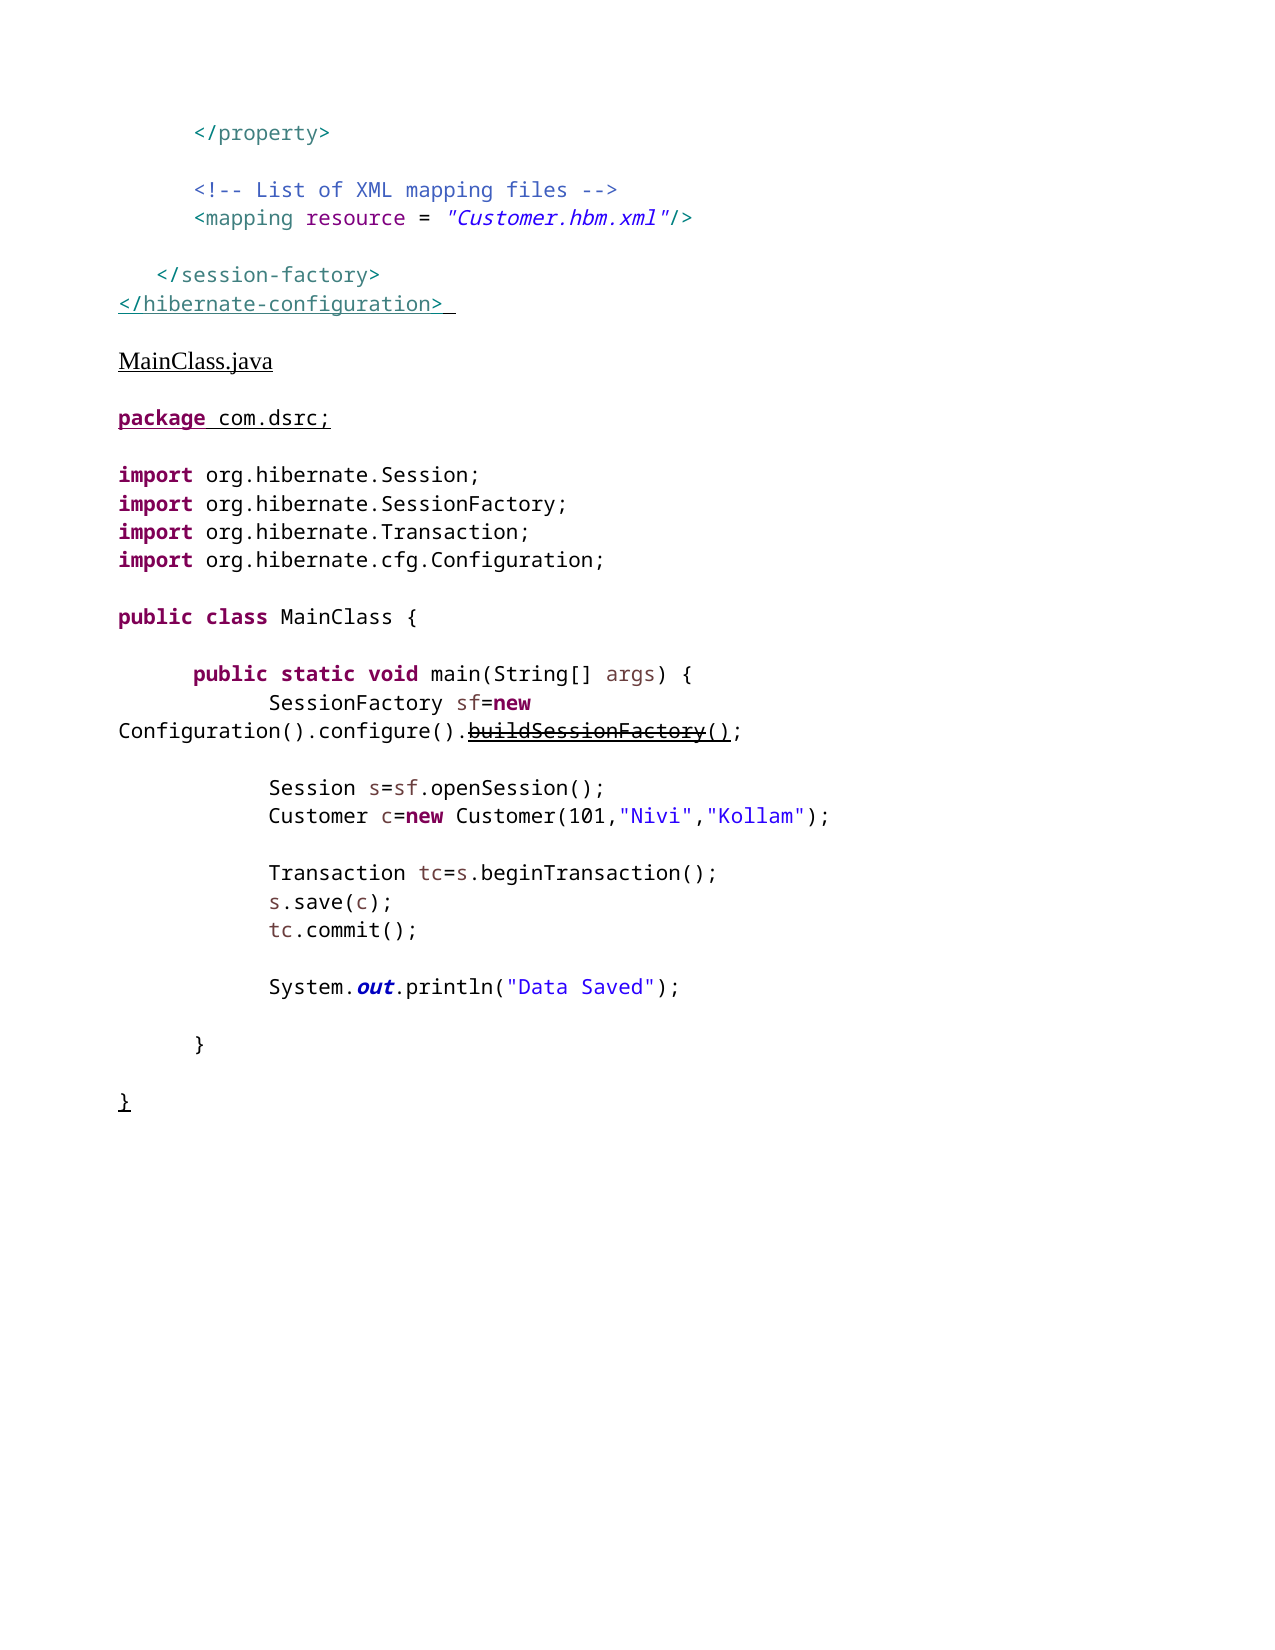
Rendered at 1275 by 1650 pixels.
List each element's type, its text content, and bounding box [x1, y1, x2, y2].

text SessionFactory sf=new Configuration().configure().buildSessionFactory(); [118, 688, 1157, 745]
text Transaction tc=s.beginTransaction(); [118, 858, 1157, 887]
text Customer c=new Customer(101,"Nivi","Kollam"); [118, 802, 1157, 830]
text s.save(c); [118, 887, 1157, 915]
text } [118, 1086, 1157, 1114]
text public static void main(String[] args) { [118, 659, 1157, 688]
text </property> [118, 118, 1157, 147]
text import org.hibernate.Transaction; [118, 517, 1157, 546]
text package com.dsrc; [118, 403, 1157, 432]
text import org.hibernate.cfg.Configuration; [118, 546, 1157, 574]
text import org.hibernate.SessionFactory; [118, 489, 1157, 517]
text } [118, 1029, 1157, 1057]
text System.out.println("Data Saved"); [118, 972, 1157, 1001]
text </session-factory> [118, 260, 1157, 289]
text import org.hibernate.Session; [118, 460, 1157, 489]
text public class MainClass { [118, 602, 1157, 631]
text Session s=sf.openSession(); [118, 773, 1157, 802]
text <!-- List of XML mapping files --> [118, 175, 1157, 203]
text <mapping resource = "Customer.hbm.xml"/> [118, 203, 1157, 232]
text </hibernate-configuration> [118, 289, 1157, 317]
text tc.commit(); [118, 915, 1157, 944]
text MainClass.java [118, 346, 1157, 375]
